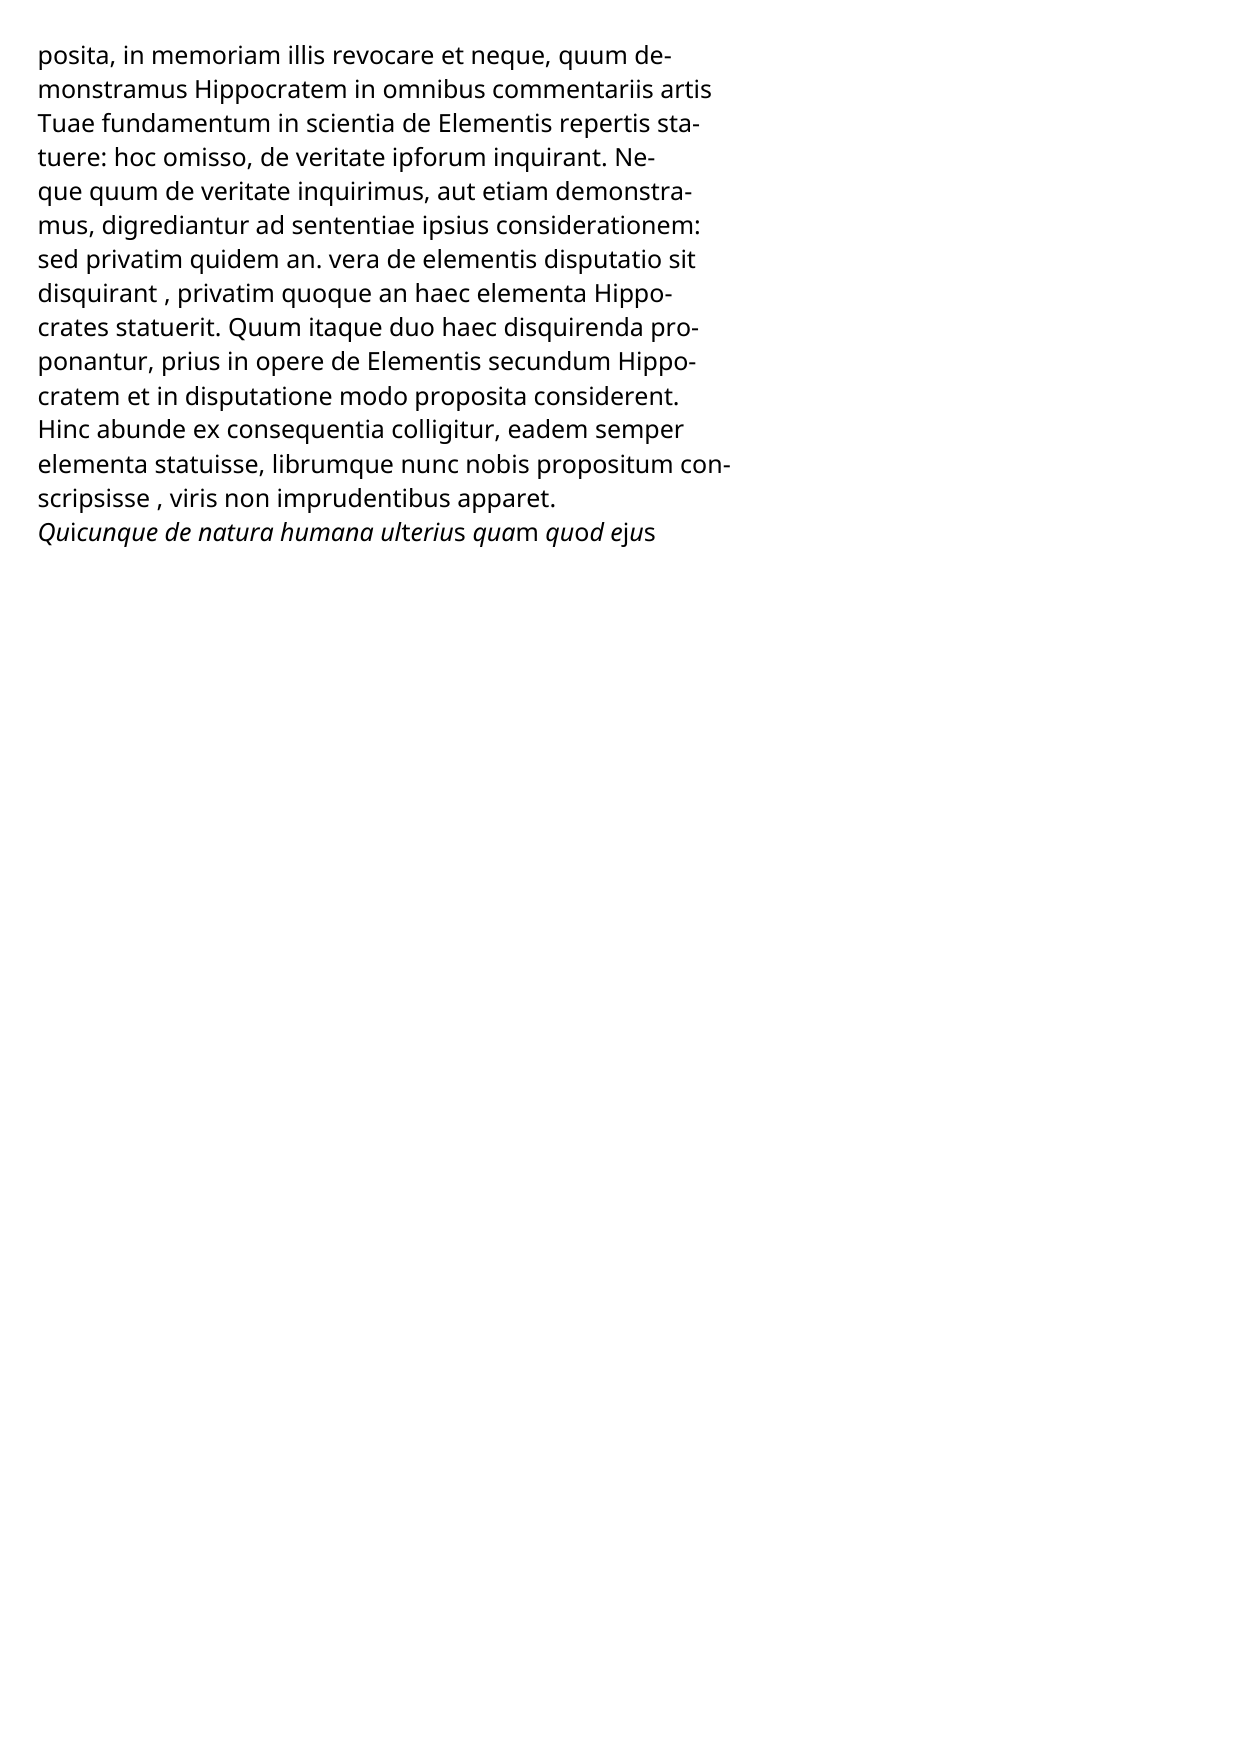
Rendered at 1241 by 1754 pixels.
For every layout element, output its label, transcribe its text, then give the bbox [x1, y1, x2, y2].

text posita, in memoriam illis revocare et neque, quum de- monstramus Hippocratem in omnibus commentariis artis Tuae fundamentum in scientia de Elementis repertis sta- tuere: hoc omisso, de veritate ipforum inquirant. Ne- que quum de veritate inquirimus, aut etiam demonstra- mus, digrediantur ad sententiae ipsius considerationem: sed privatim quidem an. vera de elementis disputatio sit disquirant , privatim quoque an haec elementa Hippo- crates statuerit. Quum itaque duo haec disquirenda pro- ponantur, prius in opere de Elementis secundum Hippo- cratem et in disputatione modo proposita considerent. Hinc abunde ex consequentia colligitur, eadem semper elementa statuisse, librumque nunc nobis propositum con- scripsisse , viris non imprudentibus apparet. [37, 37, 1203, 514]
text Quicunque de natura humana ulterius quam quod ejus [37, 514, 1203, 548]
